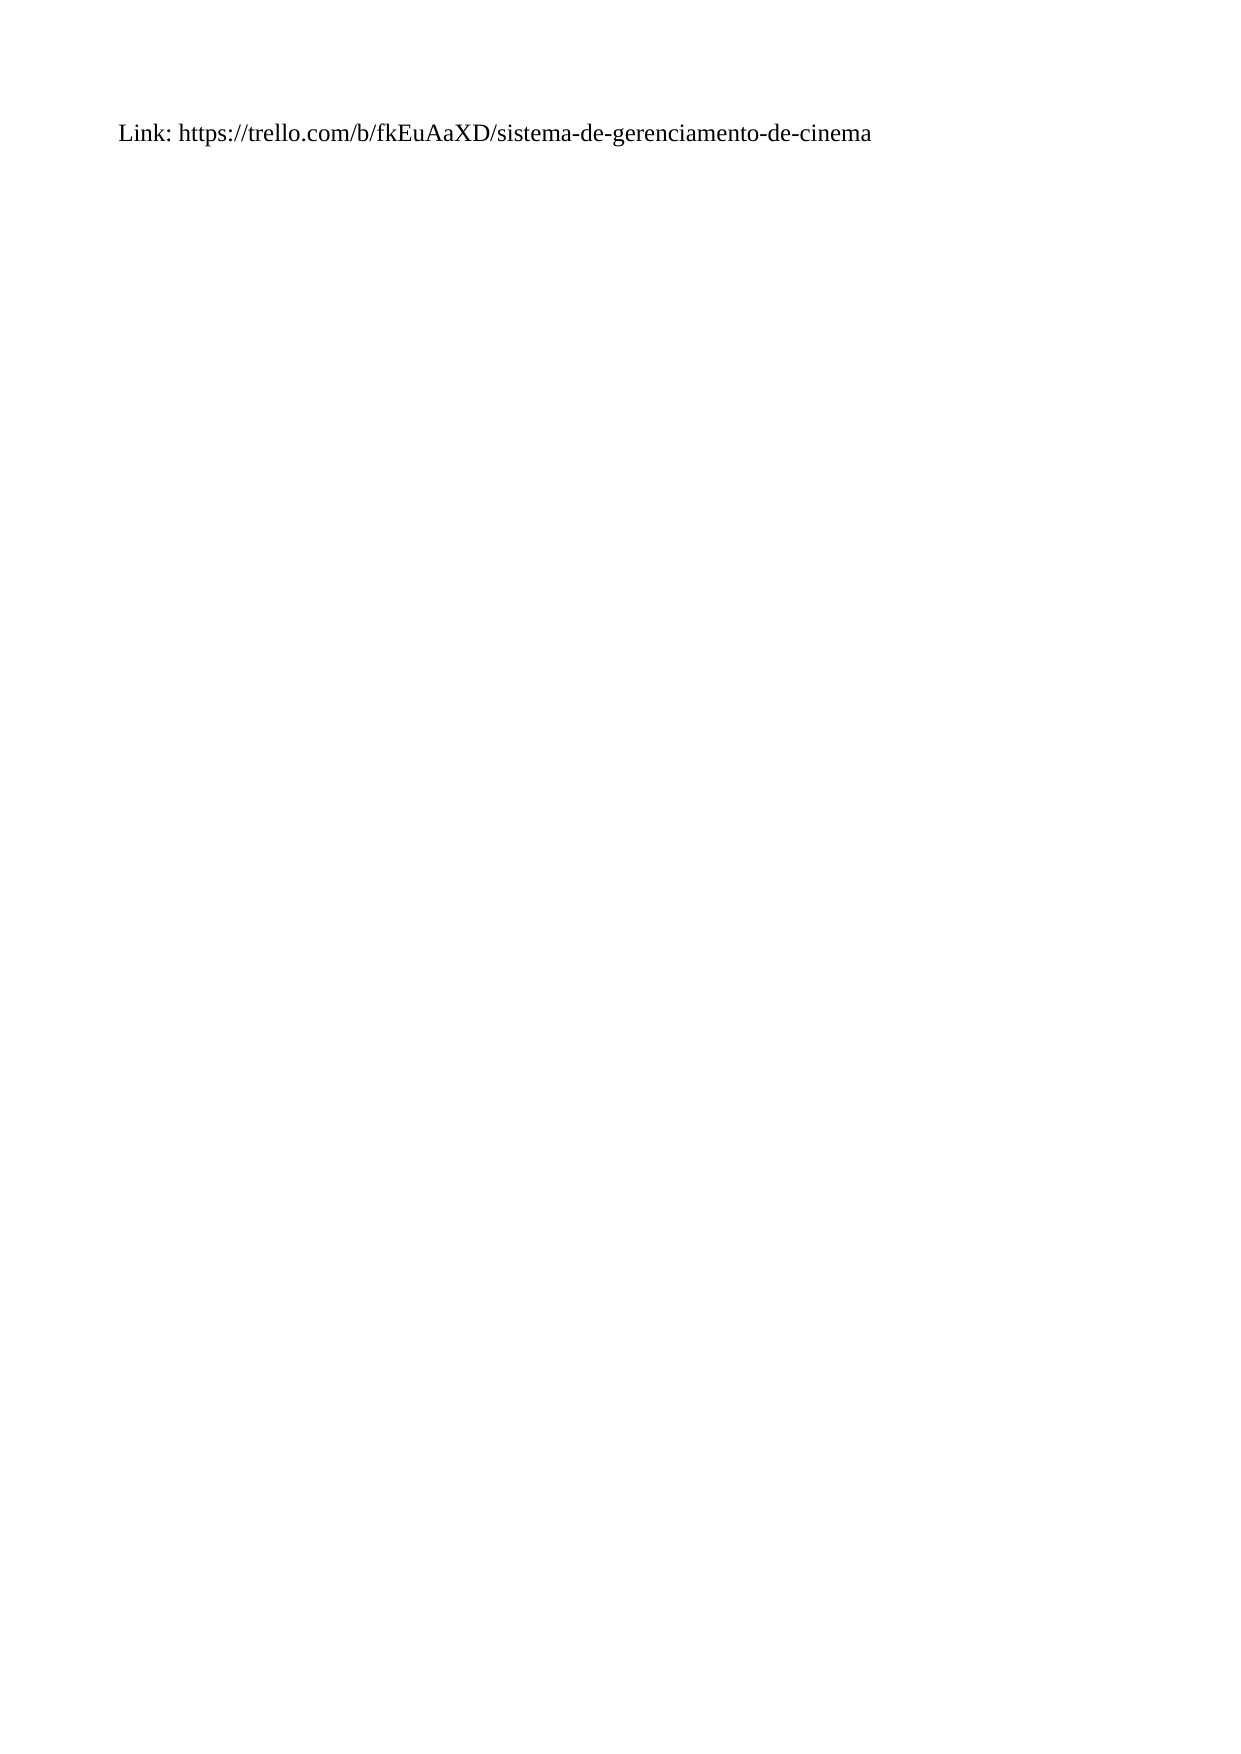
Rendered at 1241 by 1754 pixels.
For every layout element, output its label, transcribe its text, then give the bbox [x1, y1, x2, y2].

text Link: https://trello.com/b/fkEuAaXD/sistema-de-gerenciamento-de-cinema [118, 118, 1122, 147]
